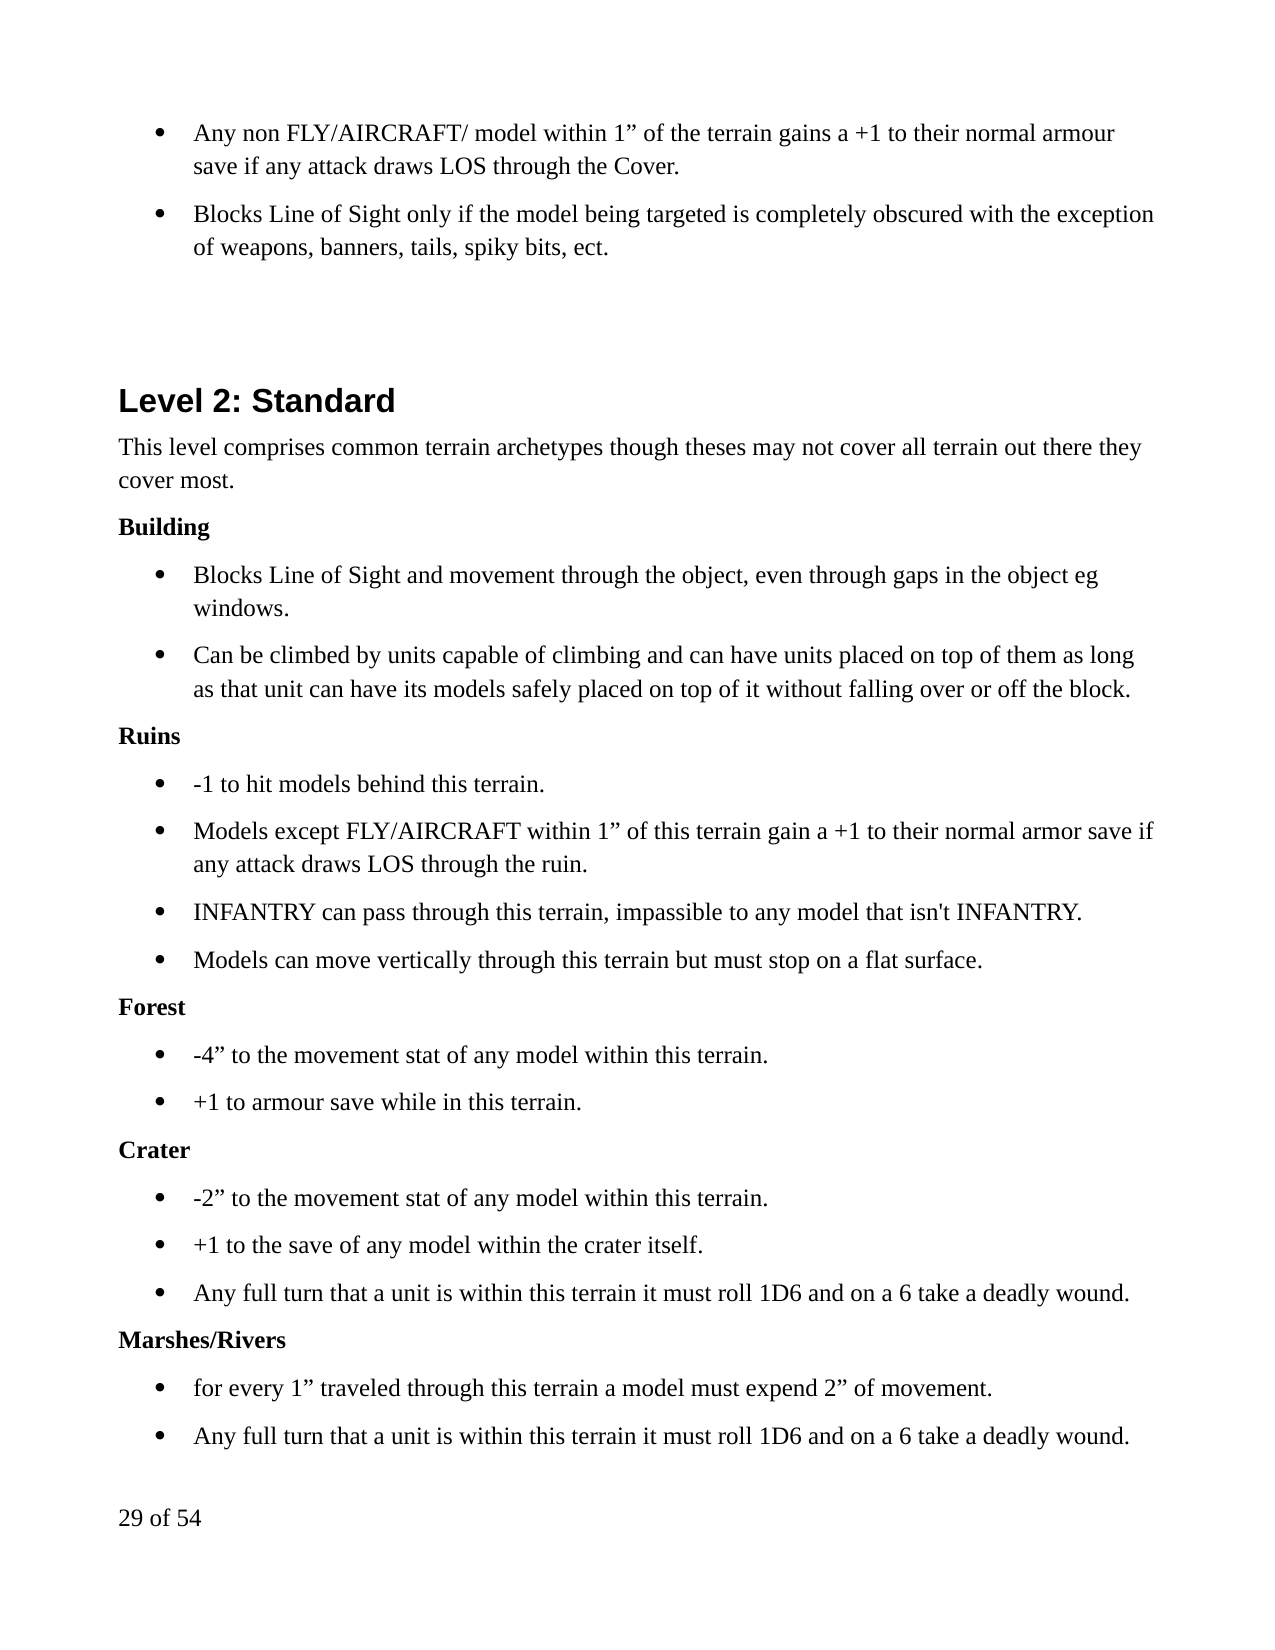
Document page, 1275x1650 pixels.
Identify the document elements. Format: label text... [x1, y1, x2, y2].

list Any non FLY/AIRCRAFT/ model within 1” of the terrain gains a +1 to their normal armour save if any attack draws LOS through the Cover. [156, 118, 1157, 180]
list for every 1” traveled through this terrain a model must expend 2” of movement. [156, 1373, 1157, 1402]
list Models can move vertically through this terrain but must stop on a flat surface. [156, 945, 1157, 973]
text Ruins [118, 721, 1157, 750]
text This level comprises common terrain archetypes though theses may not cover all terrain out there they cover most. [118, 432, 1157, 493]
text Marshes/Rivers [118, 1326, 1157, 1354]
text Building [118, 512, 1157, 541]
list -4” to the movement stat of any model within this terrain. [156, 1040, 1157, 1069]
list Can be climbed by units capable of climbing and can have units placed on top of them as long as that unit can have its models safely placed on top of it without falling over or off the block. [156, 641, 1157, 702]
list INFANTRY can pass through this terrain, impassible to any model that isn't INFANTRY. [156, 897, 1157, 926]
subtitle Level 2: Standard [118, 381, 1157, 419]
list Blocks Line of Sight only if the model being targeted is completely obscured with the exception of weapons, banners, tails, spiky bits, ect. [156, 199, 1157, 261]
list -2” to the movement stat of any model within this terrain. [156, 1183, 1157, 1211]
list Models except FLY/AIRCRAFT within 1” of this terrain gain a +1 to their normal armor save if any attack draws LOS through the ruin. [156, 816, 1157, 878]
text Forest [118, 992, 1157, 1021]
list Any full turn that a unit is within this terrain it must roll 1D6 and on a 6 take a deadly wound. [156, 1278, 1157, 1307]
list -1 to hit models behind this terrain. [156, 769, 1157, 798]
text Crater [118, 1135, 1157, 1164]
list +1 to armour save while in this terrain. [156, 1087, 1157, 1116]
list Any full turn that a unit is within this terrain it must roll 1D6 and on a 6 take a deadly wound. [156, 1421, 1157, 1449]
list Blocks Line of Sight and movement through the object, even through gaps in the object eg windows. [156, 560, 1157, 622]
list +1 to the save of any model within the crater itself. [156, 1230, 1157, 1259]
